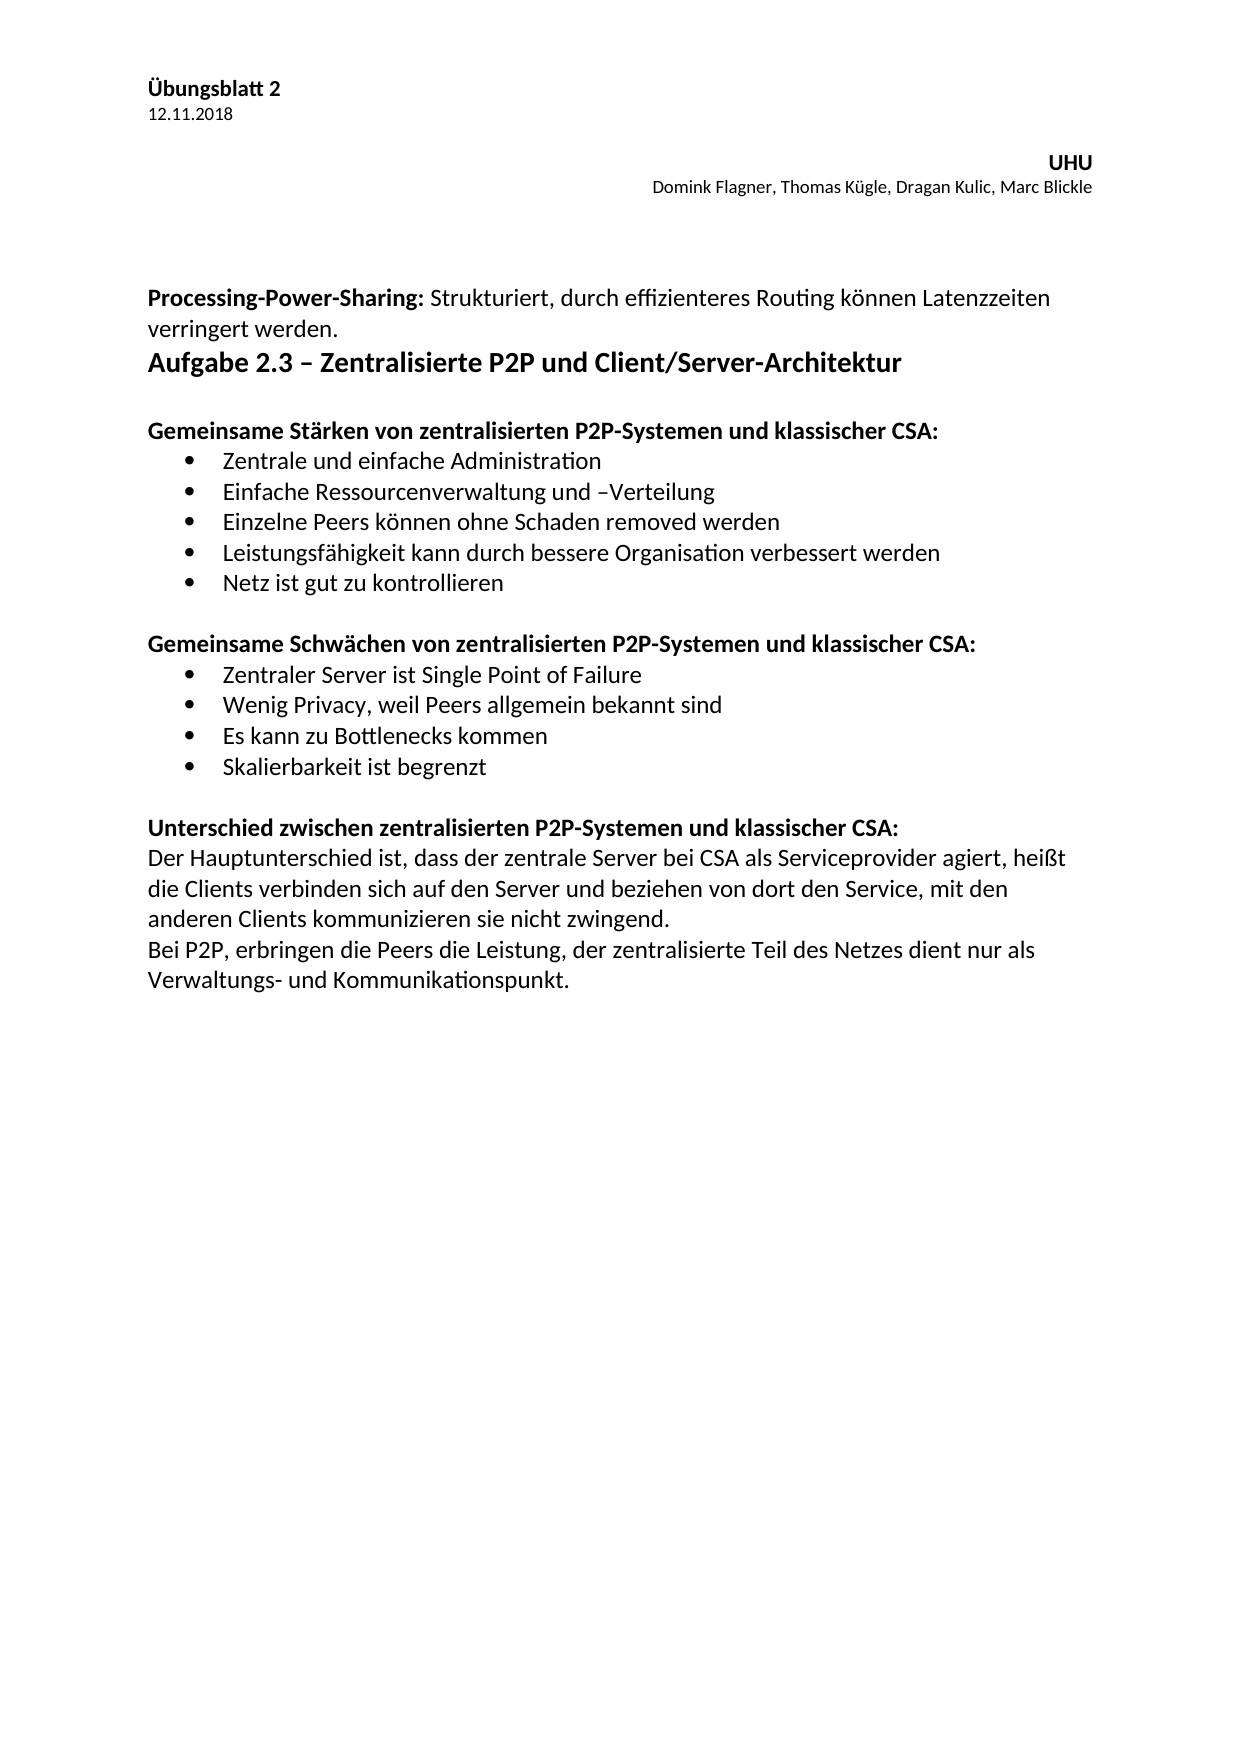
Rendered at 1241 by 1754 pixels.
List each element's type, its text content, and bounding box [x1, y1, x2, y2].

text Unterschied zwischen zentralisierten P2P-Systemen und klassischer CSA: [148, 812, 1093, 842]
list Einzelne Peers können ohne Schaden removed werden [185, 506, 1093, 537]
list Zentrale und einfache Administration [185, 445, 1093, 476]
list Zentraler Server ist Single Point of Failure [185, 659, 1093, 689]
text Gemeinsame Schwächen von zentralisierten P2P-Systemen und klassischer CSA: [148, 628, 1093, 659]
list Einfache Ressourcenverwaltung und –Verteilung [185, 476, 1093, 506]
text Der Hauptunterschied ist, dass der zentrale Server bei CSA als Serviceprovider agiert, heißt die Clients verbinden sich auf den Server und beziehen von dort den Service, mit den anderen Clients kommunizieren sie nicht zwingend. [148, 842, 1093, 934]
list Es kann zu Bottlenecks kommen [185, 720, 1093, 751]
text Aufgabe 2.3 – Zentralisierte P2P und Client/Server-Architektur [148, 344, 1093, 379]
text Bei P2P, erbringen die Peers die Leistung, der zentralisierte Teil des Netzes dient nur als Verwaltungs- und Kommunikationspunkt. [148, 934, 1093, 995]
text Processing-Power-Sharing: Strukturiert, durch effizienteres Routing können Latenzzeiten verringert werden. [148, 283, 1093, 344]
text Gemeinsame Stärken von zentralisierten P2P-Systemen und klassischer CSA: [148, 415, 1093, 445]
list Skalierbarkeit ist begrenzt [185, 751, 1093, 781]
list Netz ist gut zu kontrollieren [185, 567, 1093, 598]
list Leistungsfähigkeit kann durch bessere Organisation verbessert werden [185, 537, 1093, 567]
list Wenig Privacy, weil Peers allgemein bekannt sind [185, 689, 1093, 720]
